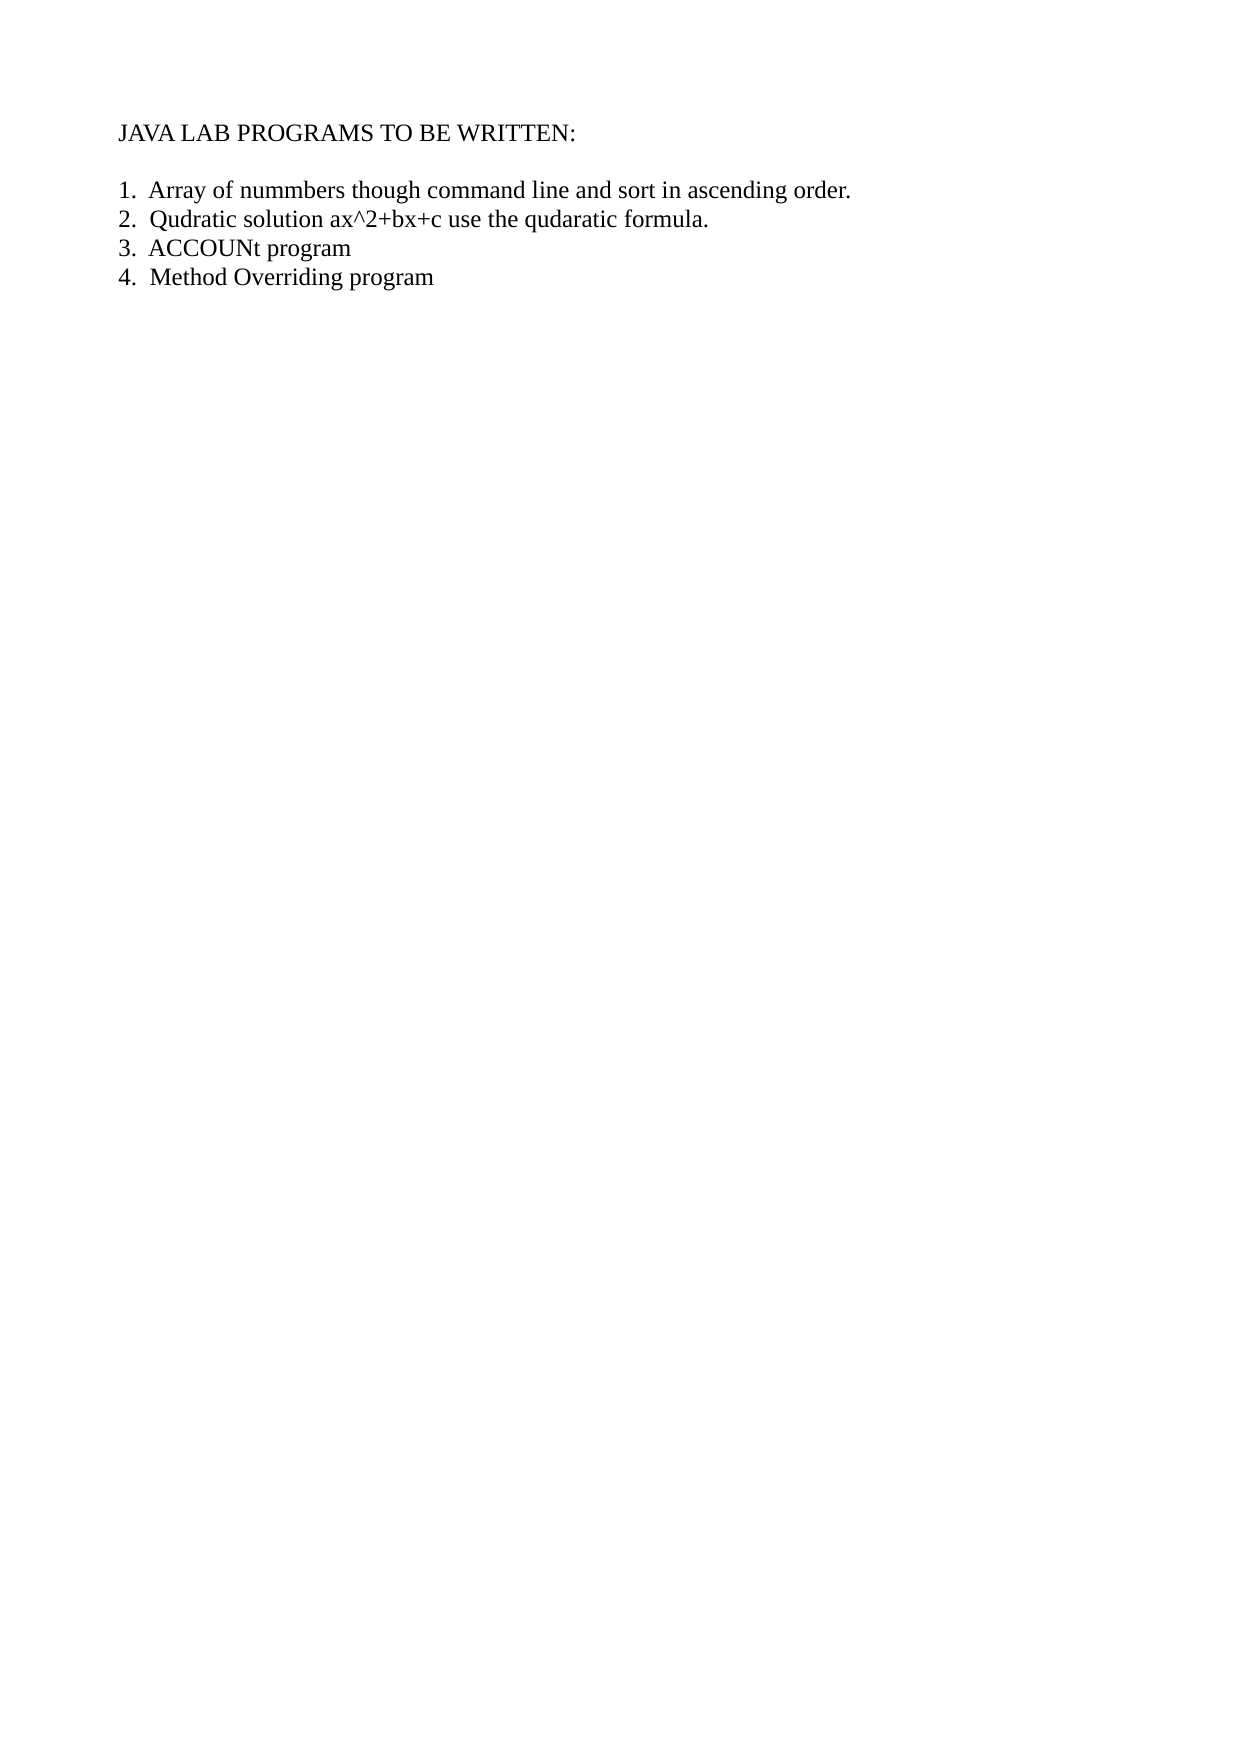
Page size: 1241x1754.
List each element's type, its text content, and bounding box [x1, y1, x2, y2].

text JAVA LAB PROGRAMS TO BE WRITTEN: [118, 118, 1122, 147]
text 2. Qudratic solution ax^2+bx+c use the qudaratic formula. [118, 204, 1122, 233]
text 1. Array of nummbers though command line and sort in ascending order. [118, 176, 1122, 204]
text 3. ACCOUNt program [118, 233, 1122, 262]
text 4. Method Overriding program [118, 262, 1122, 291]
